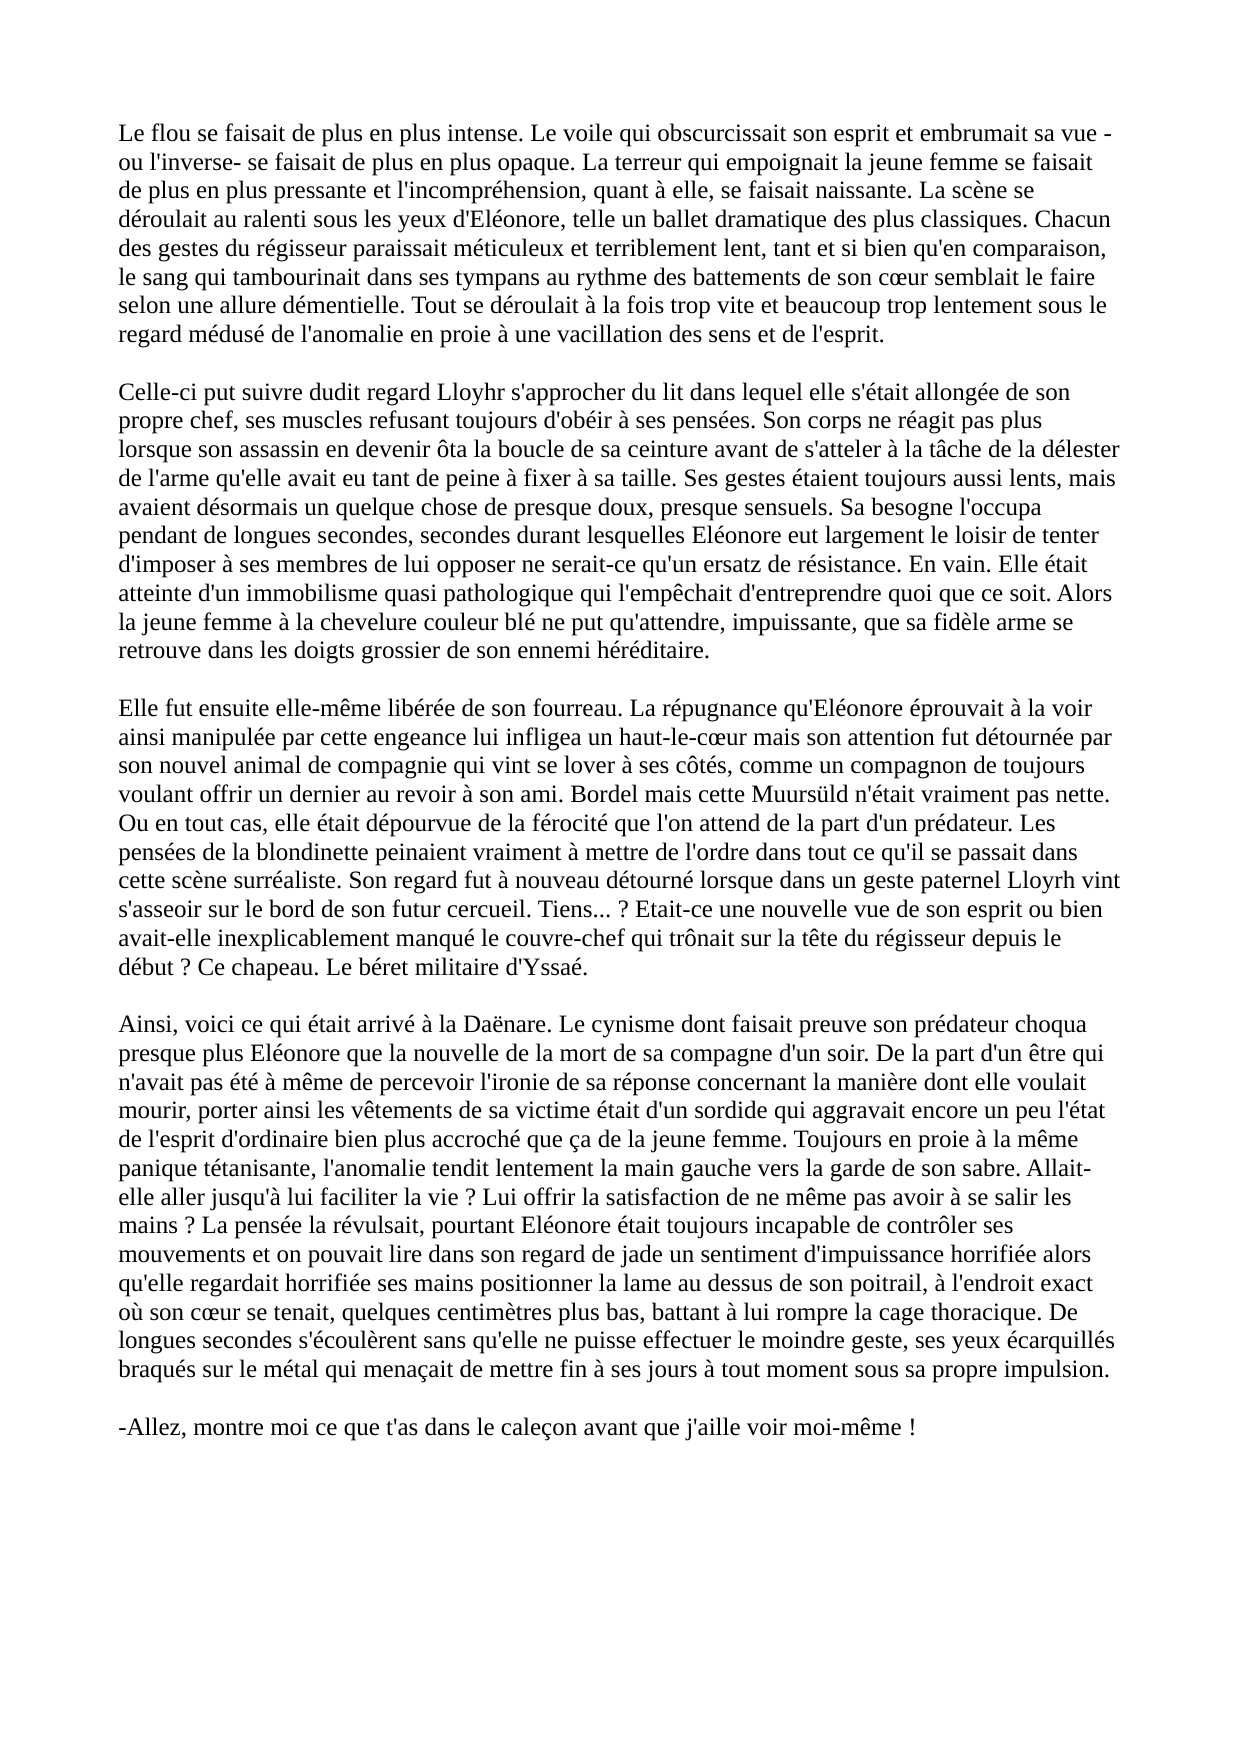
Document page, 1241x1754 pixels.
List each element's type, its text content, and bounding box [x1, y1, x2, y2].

text Le flou se faisait de plus en plus intense. Le voile qui obscurcissait son esprit et embrumait sa vue -ou l'inverse- se faisait de plus en plus opaque. La terreur qui empoignait la jeune femme se faisait de plus en plus pressante et l'incompréhension, quant à elle, se faisait naissante. La scène se déroulait au ralenti sous les yeux d'Eléonore, telle un ballet dramatique des plus classiques. Chacun des gestes du régisseur paraissait méticuleux et terriblement lent, tant et si bien qu'en comparaison, le sang qui tambourinait dans ses tympans au rythme des battements de son cœur semblait le faire selon une allure démentielle. Tout se déroulait à la fois trop vite et beaucoup trop lentement sous le regard médusé de l'anomalie en proie à une vacillation des sens et de l'esprit. [118, 118, 1122, 348]
text Elle fut ensuite elle-même libérée de son fourreau. La répugnance qu'Eléonore éprouvait à la voir ainsi manipulée par cette engeance lui infligea un haut-le-cœur mais son attention fut détournée par son nouvel animal de compagnie qui vint se lover à ses côtés, comme un compagnon de toujours voulant offrir un dernier au revoir à son ami. Bordel mais cette Muursüld n'était vraiment pas nette. Ou en tout cas, elle était dépourvue de la férocité que l'on attend de la part d'un prédateur. Les pensées de la blondinette peinaient vraiment à mettre de l'ordre dans tout ce qu'il se passait dans cette scène surréaliste. Son regard fut à nouveau détourné lorsque dans un geste paternel Lloyrh vint s'asseoir sur le bord de son futur cercueil. Tiens... ? Etait-ce une nouvelle vue de son esprit ou bien avait-elle inexplicablement manqué le couvre-chef qui trônait sur la tête du régisseur depuis le début ? Ce chapeau. Le béret militaire d'Yssaé. [118, 693, 1122, 981]
text Ainsi, voici ce qui était arrivé à la Daënare. Le cynisme dont faisait preuve son prédateur choqua presque plus Eléonore que la nouvelle de la mort de sa compagne d'un soir. De la part d'un être qui n'avait pas été à même de percevoir l'ironie de sa réponse concernant la manière dont elle voulait mourir, porter ainsi les vêtements de sa victime était d'un sordide qui aggravait encore un peu l'état de l'esprit d'ordinaire bien plus accroché que ça de la jeune femme. Toujours en proie à la même panique tétanisante, l'anomalie tendit lentement la main gauche vers la garde de son sabre. Allait-elle aller jusqu'à lui faciliter la vie ? Lui offrir la satisfaction de ne même pas avoir à se salir les mains ? La pensée la révulsait, pourtant Eléonore était toujours incapable de contrôler ses mouvements et on pouvait lire dans son regard de jade un sentiment d'impuissance horrifiée alors qu'elle regardait horrifiée ses mains positionner la lame au dessus de son poitrail, à l'endroit exact où son cœur se tenait, quelques centimètres plus bas, battant à lui rompre la cage thoracique. De longues secondes s'écoulèrent sans qu'elle ne puisse effectuer le moindre geste, ses yeux écarquillés braqués sur le métal qui menaçait de mettre fin à ses jours à tout moment sous sa propre impulsion. [118, 1009, 1122, 1383]
text -Allez, montre moi ce que t'as dans le caleçon avant que j'aille voir moi-même ! [118, 1412, 1122, 1441]
text Celle-ci put suivre dudit regard Lloyhr s'approcher du lit dans lequel elle s'était allongée de son propre chef, ses muscles refusant toujours d'obéir à ses pensées. Son corps ne réagit pas plus lorsque son assassin en devenir ôta la boucle de sa ceinture avant de s'atteler à la tâche de la délester de l'arme qu'elle avait eu tant de peine à fixer à sa taille. Ses gestes étaient toujours aussi lents, mais avaient désormais un quelque chose de presque doux, presque sensuels. Sa besogne l'occupa pendant de longues secondes, secondes durant lesquelles Eléonore eut largement le loisir de tenter d'imposer à ses membres de lui opposer ne serait-ce qu'un ersatz de résistance. En vain. Elle était atteinte d'un immobilisme quasi pathologique qui l'empêchait d'entreprendre quoi que ce soit. Alors la jeune femme à la chevelure couleur blé ne put qu'attendre, impuissante, que sa fidèle arme se retrouve dans les doigts grossier de son ennemi héréditaire. [118, 377, 1122, 664]
